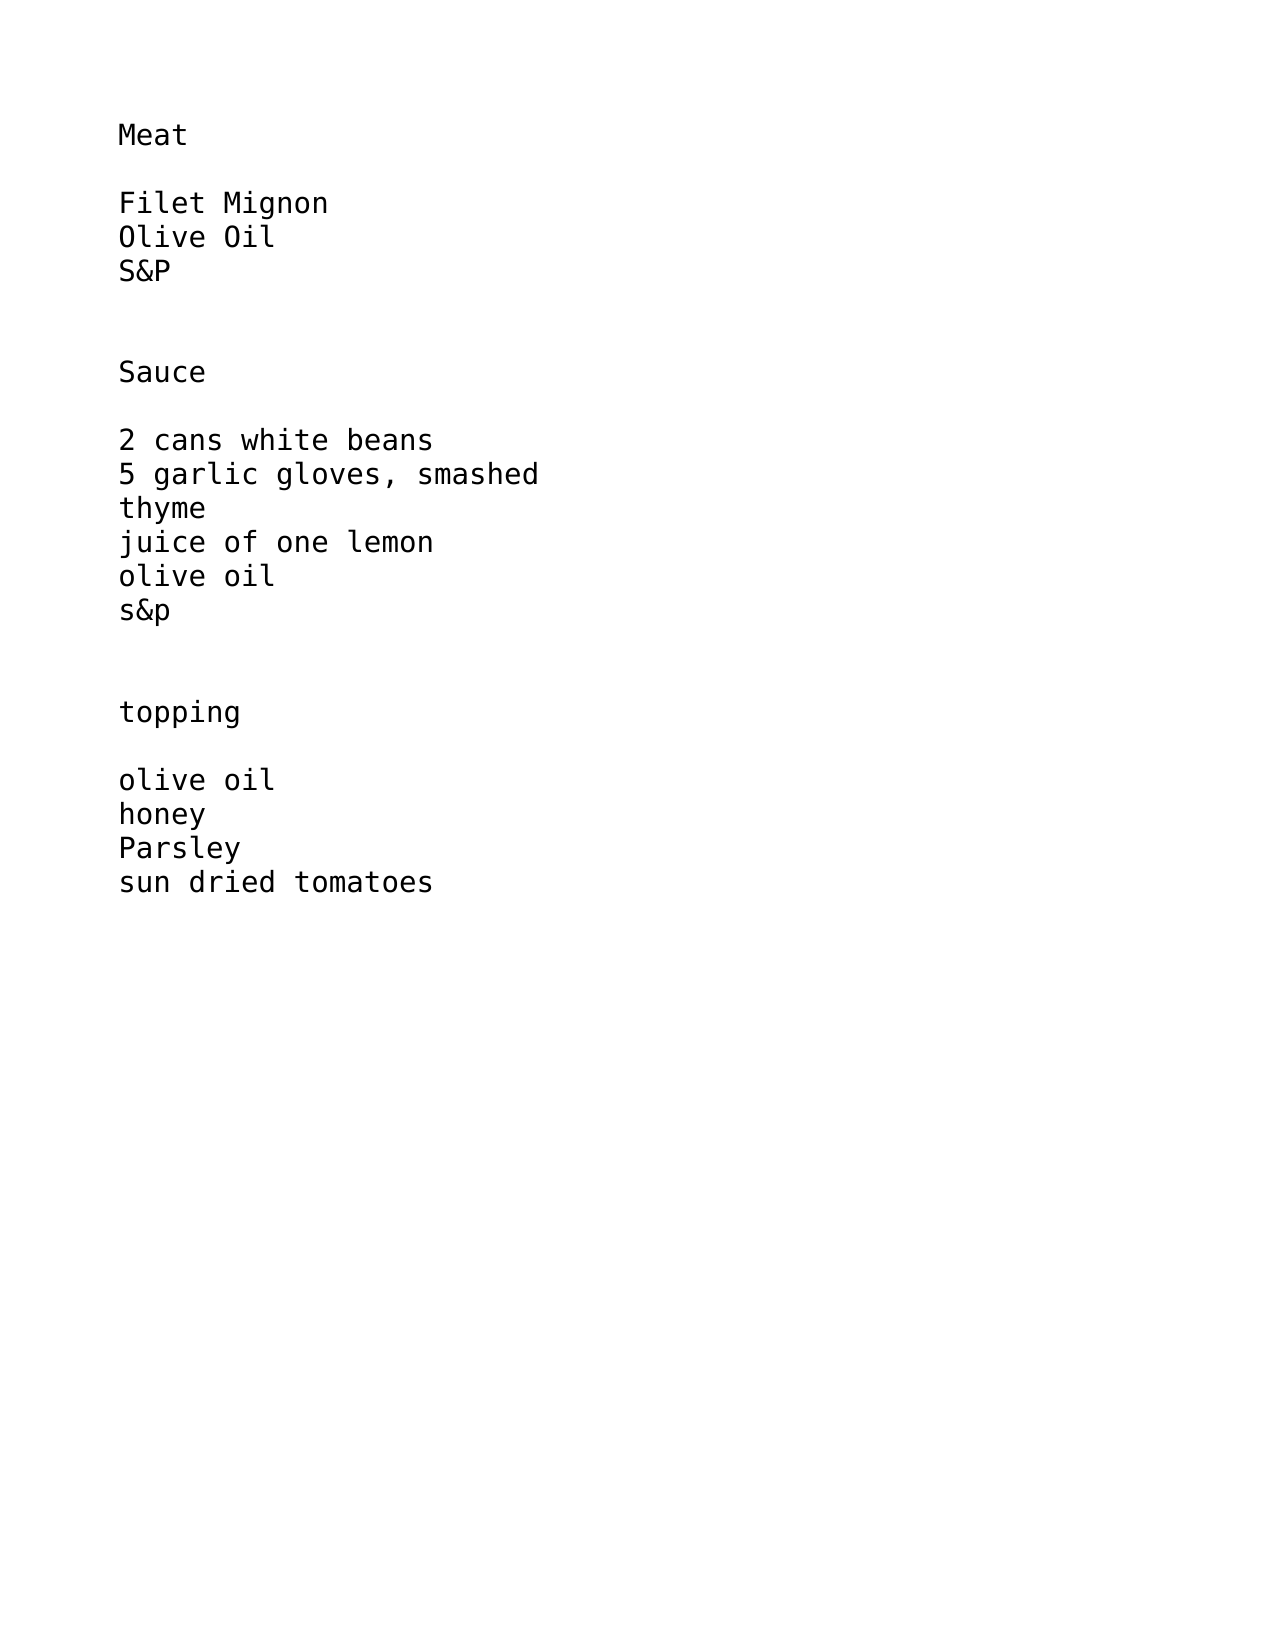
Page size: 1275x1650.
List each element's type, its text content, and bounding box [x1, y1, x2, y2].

text honey [118, 797, 1157, 831]
text s&p [118, 593, 1157, 627]
text Sauce [118, 356, 1157, 390]
text topping [118, 695, 1157, 729]
text 5 garlic gloves, smashed [118, 458, 1157, 492]
text olive oil [118, 763, 1157, 797]
text Olive Oil [118, 220, 1157, 254]
text Parsley [118, 831, 1157, 865]
text juice of one lemon [118, 526, 1157, 559]
text sun dried tomatoes [118, 865, 1157, 899]
text olive oil [118, 559, 1157, 593]
text Meat [118, 118, 1157, 152]
text Filet Mignon [118, 186, 1157, 220]
text S&P [118, 254, 1157, 288]
text thyme [118, 492, 1157, 526]
text 2 cans white beans [118, 424, 1157, 458]
